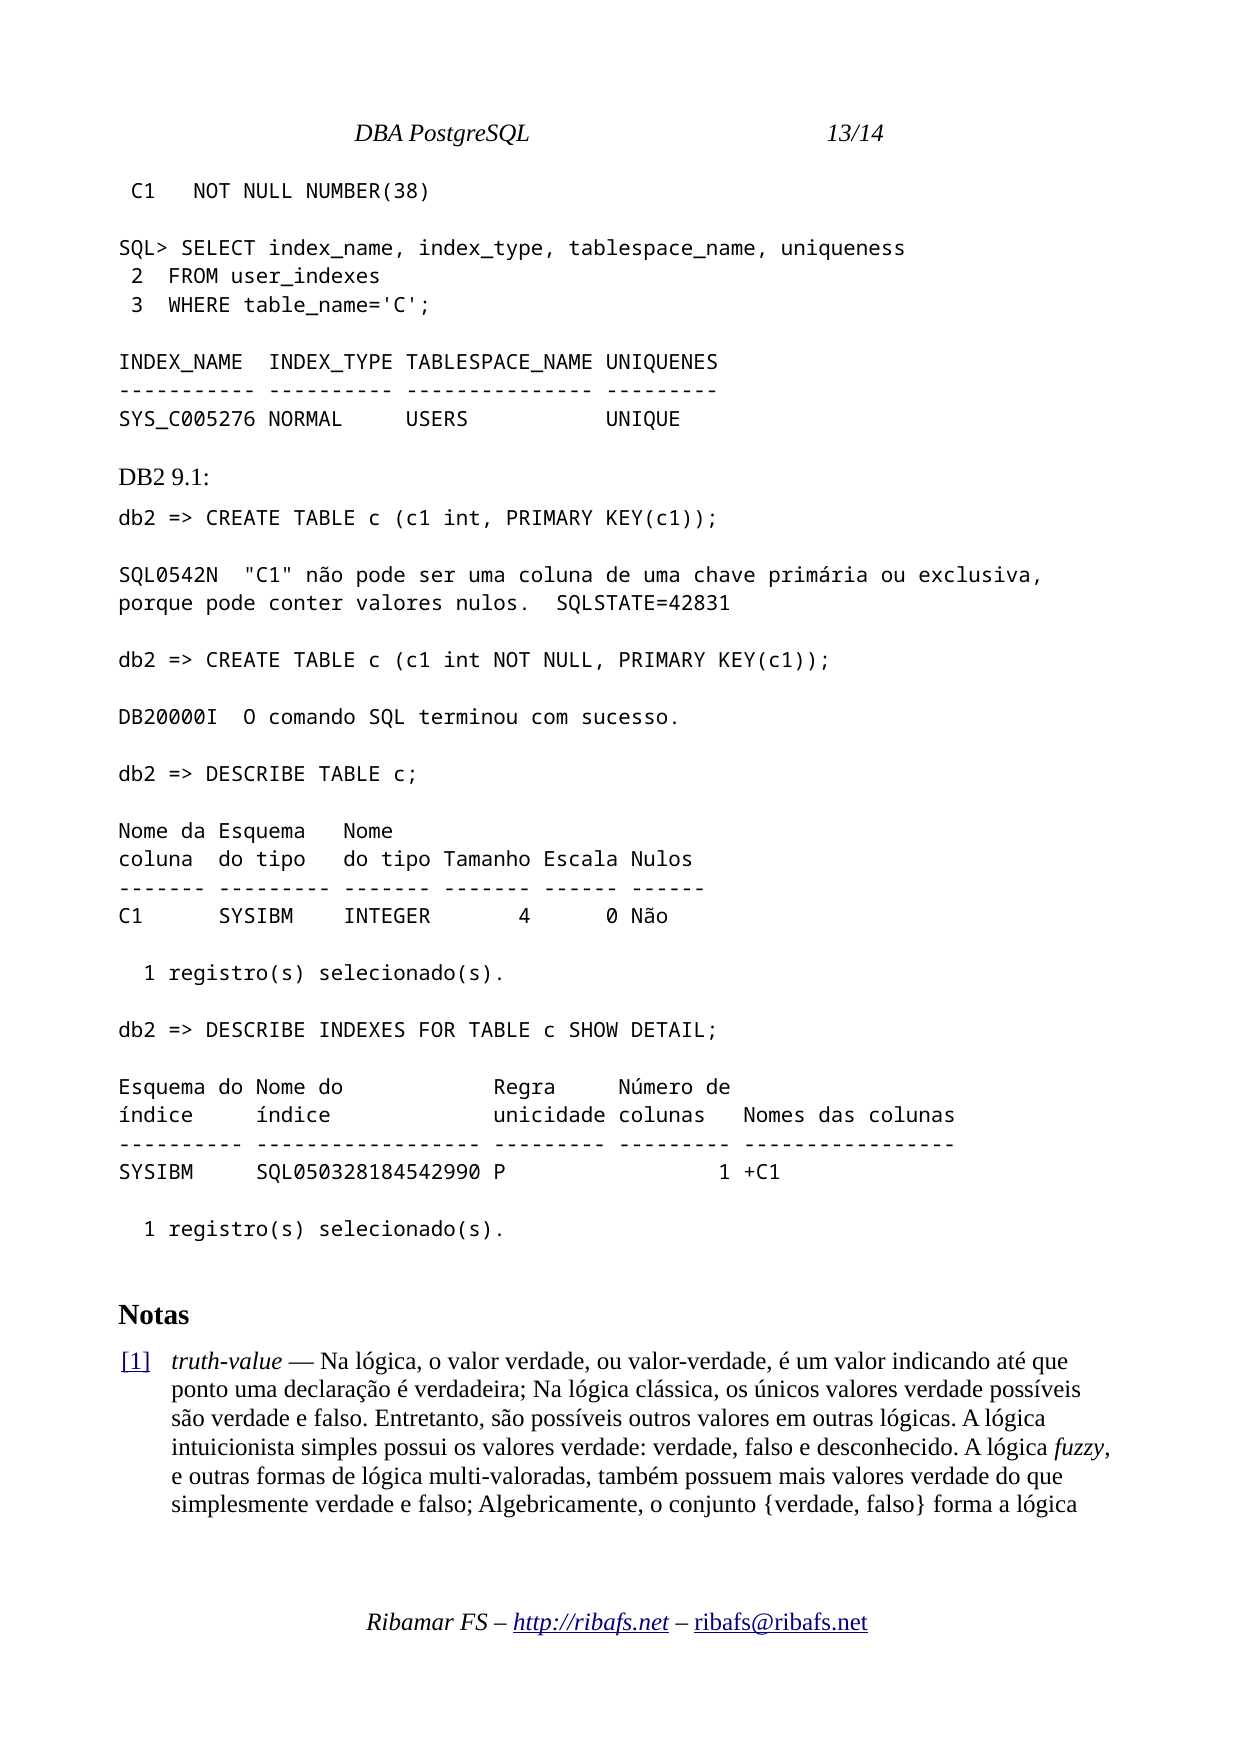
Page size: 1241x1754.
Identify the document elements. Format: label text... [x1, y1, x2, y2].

text ----------- ---------- --------------- --------- [118, 375, 1122, 404]
text Esquema do Nome do Regra Número de [118, 1072, 1122, 1100]
text SQL> SELECT index_name, index_type, tablespace_name, uniqueness [118, 233, 1122, 262]
text db2 => CREATE TABLE c (c1 int NOT NULL, PRIMARY KEY(c1)); [118, 645, 1122, 674]
text db2 => DESCRIBE TABLE c; [118, 759, 1122, 787]
text DB2 9.1: [118, 462, 1122, 491]
text SYSIBM SQL050328184542990 P 1 +C1 [118, 1157, 1122, 1186]
text 3 WHERE table_name='C'; [118, 290, 1122, 318]
text SYS_C005276 NORMAL USERS UNIQUE [118, 404, 1122, 432]
text Nome da Esquema Nome [118, 816, 1122, 844]
text coluna do tipo do tipo Tamanho Escala Nulos [118, 844, 1122, 873]
text ---------- ------------------ --------- --------- ----------------- [118, 1129, 1122, 1157]
text INDEX_NAME INDEX_TYPE TABLESPACE_NAME UNIQUENES [118, 347, 1122, 375]
text db2 => DESCRIBE INDEXES FOR TABLE c SHOW DETAIL; [118, 1015, 1122, 1043]
text C1 SYSIBM INTEGER 4 0 Não [118, 901, 1122, 929]
text C1 NOT NULL NUMBER(38) [118, 176, 1122, 205]
table_header [1] [118, 1343, 168, 1521]
table_header truth-value — Na lógica, o valor verdade, ou valor-verdade, é um valor indicando até que ponto uma declaração é verdadeira; Na lógica clássica, os únicos valores verdade possíveis são verdade e falso. Entretanto, são possíveis outros valores em outras lógicas. A lógica intuicionista simples possui os valores verdade: verdade, falso e desconhecido. A lógica fuzzy, e outras formas de lógica multi-valoradas, também possuem mais valores verdade do que simplesmente verdade e falso; Algebricamente, o conjunto {verdade, falso} forma a lógica [168, 1343, 1122, 1521]
text SQL0542N "C1" não pode ser uma coluna de uma chave primária ou exclusiva, [118, 560, 1122, 588]
text 1 registro(s) selecionado(s). [118, 1214, 1122, 1242]
subtitle Notas [118, 1297, 1122, 1330]
text DB20000I O comando SQL terminou com sucesso. [118, 702, 1122, 731]
text 2 FROM user_indexes [118, 262, 1122, 290]
text ------- --------- ------- ------- ------ ------ [118, 873, 1122, 901]
text 1 registro(s) selecionado(s). [118, 958, 1122, 986]
text índice índice unicidade colunas Nomes das colunas [118, 1100, 1122, 1129]
text porque pode conter valores nulos. SQLSTATE=42831 [118, 588, 1122, 617]
text db2 => CREATE TABLE c (c1 int, PRIMARY KEY(c1)); [118, 503, 1122, 531]
